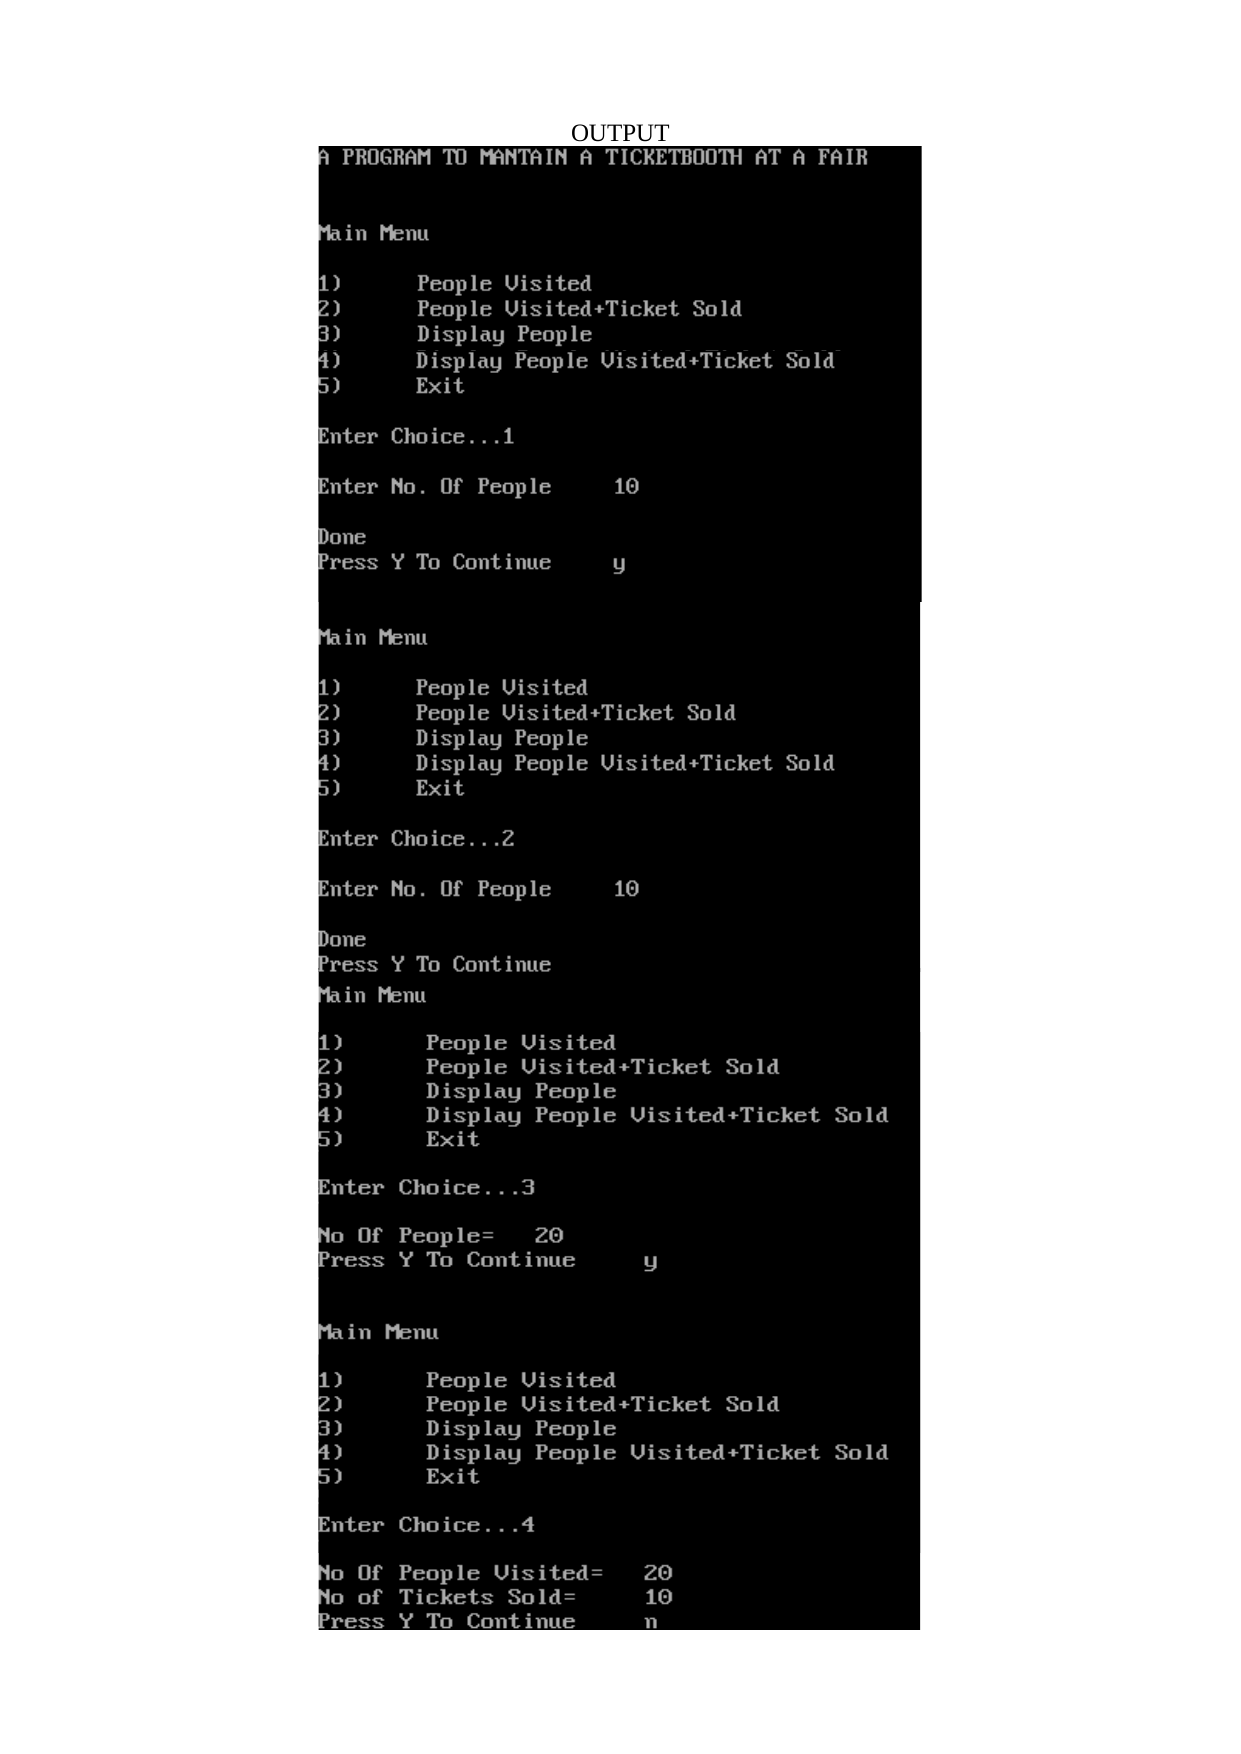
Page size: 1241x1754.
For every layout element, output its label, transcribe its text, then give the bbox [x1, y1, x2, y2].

text OUTPUT [118, 118, 1122, 147]
